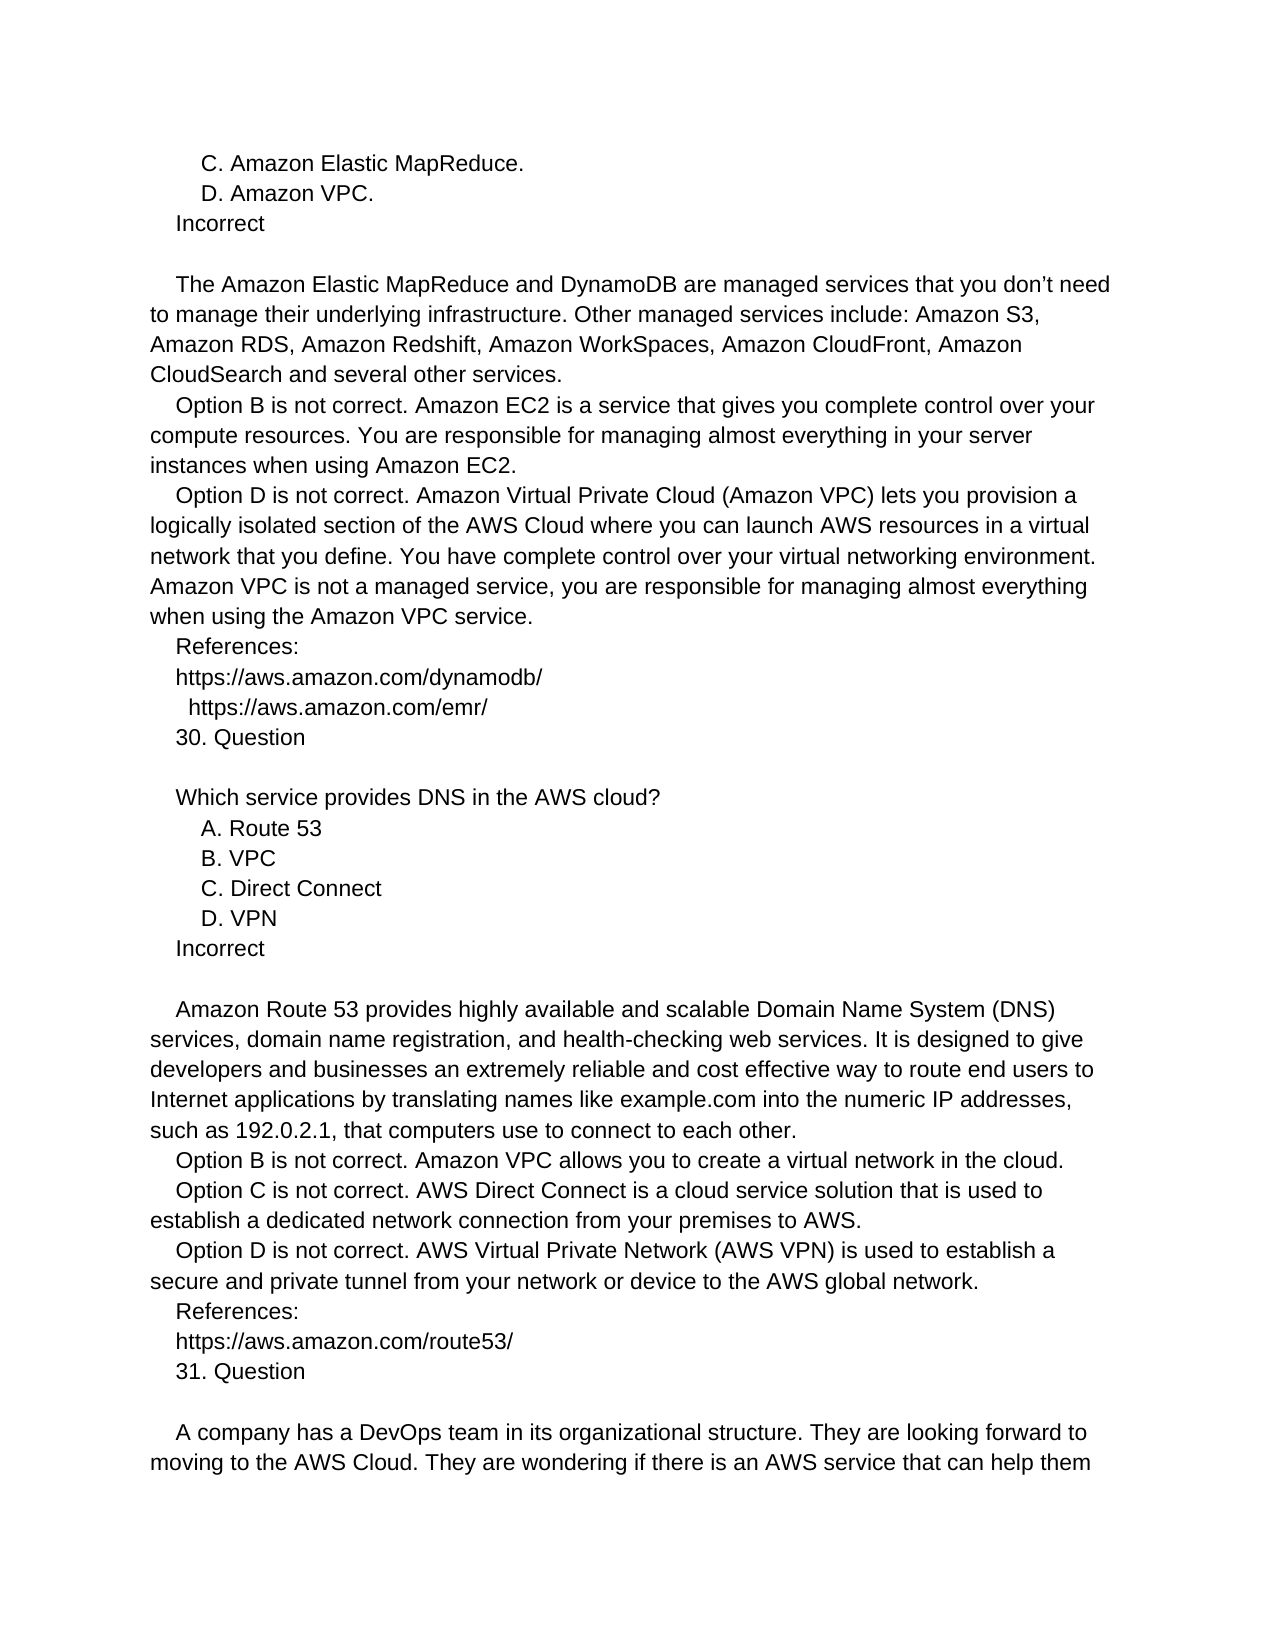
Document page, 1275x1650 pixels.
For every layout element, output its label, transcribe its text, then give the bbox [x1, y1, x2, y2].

text A company has a DevOps team in its organizational structure. They are looking forward to moving to the AWS Cloud. They are wondering if there is an AWS service that can help them [150, 1419, 1125, 1475]
text References: [150, 633, 1125, 660]
text B. VPC [150, 845, 1125, 871]
text Option B is not correct. Amazon EC2 is a service that gives you complete control over your compute resources. You are responsible for managing almost everything in your server instances when using Amazon EC2. [150, 392, 1125, 478]
text https://aws.amazon.com/route53/ [150, 1328, 1125, 1354]
text 31. Question [150, 1358, 1125, 1385]
text Which service provides DNS in the AWS cloud? [150, 784, 1125, 811]
text D. Amazon VPC. [150, 180, 1125, 207]
text The Amazon Elastic MapReduce and DynamoDB are managed services that you don’t need to manage their underlying infrastructure. Other managed services include: Amazon S3, Amazon RDS, Amazon Redshift, Amazon WorkSpaces, Amazon CloudFront, Amazon CloudSearch and several other services. [150, 271, 1125, 388]
text Incorrect [150, 210, 1125, 237]
text Amazon Route 53 provides highly available and scalable Domain Name System (DNS) services, domain name registration, and health-checking web services. It is designed to give developers and businesses an extremely reliable and cost effective way to route end users to Internet applications by translating names like example.com into the numeric IP addresses, such as 192.0.2.1, that computers use to connect to each other. [150, 996, 1125, 1143]
text Option D is not correct. Amazon Virtual Private Cloud (Amazon VPC) lets you provision a logically isolated section of the AWS Cloud where you can launch AWS resources in a virtual network that you define. You have complete control over your virtual networking environment. Amazon VPC is not a managed service, you are responsible for managing almost everything when using the Amazon VPC service. [150, 482, 1125, 629]
text A. Route 53 [150, 814, 1125, 841]
text https://aws.amazon.com/emr/ [150, 694, 1125, 720]
text D. VPN [150, 905, 1125, 932]
text C. Amazon Elastic MapReduce. [150, 150, 1125, 176]
text C. Direct Connect [150, 875, 1125, 901]
text Incorrect [150, 935, 1125, 962]
text 30. Question [150, 724, 1125, 750]
text https://aws.amazon.com/dynamodb/ [150, 663, 1125, 690]
text References: [150, 1298, 1125, 1324]
text Option C is not correct. AWS Direct Connect is a cloud service solution that is used to establish a dedicated network connection from your premises to AWS. [150, 1177, 1125, 1234]
text Option D is not correct. AWS Virtual Private Network (AWS VPN) is used to establish a secure and private tunnel from your network or device to the AWS global network. [150, 1237, 1125, 1294]
text Option B is not correct. Amazon VPC allows you to create a virtual network in the cloud. [150, 1147, 1125, 1173]
